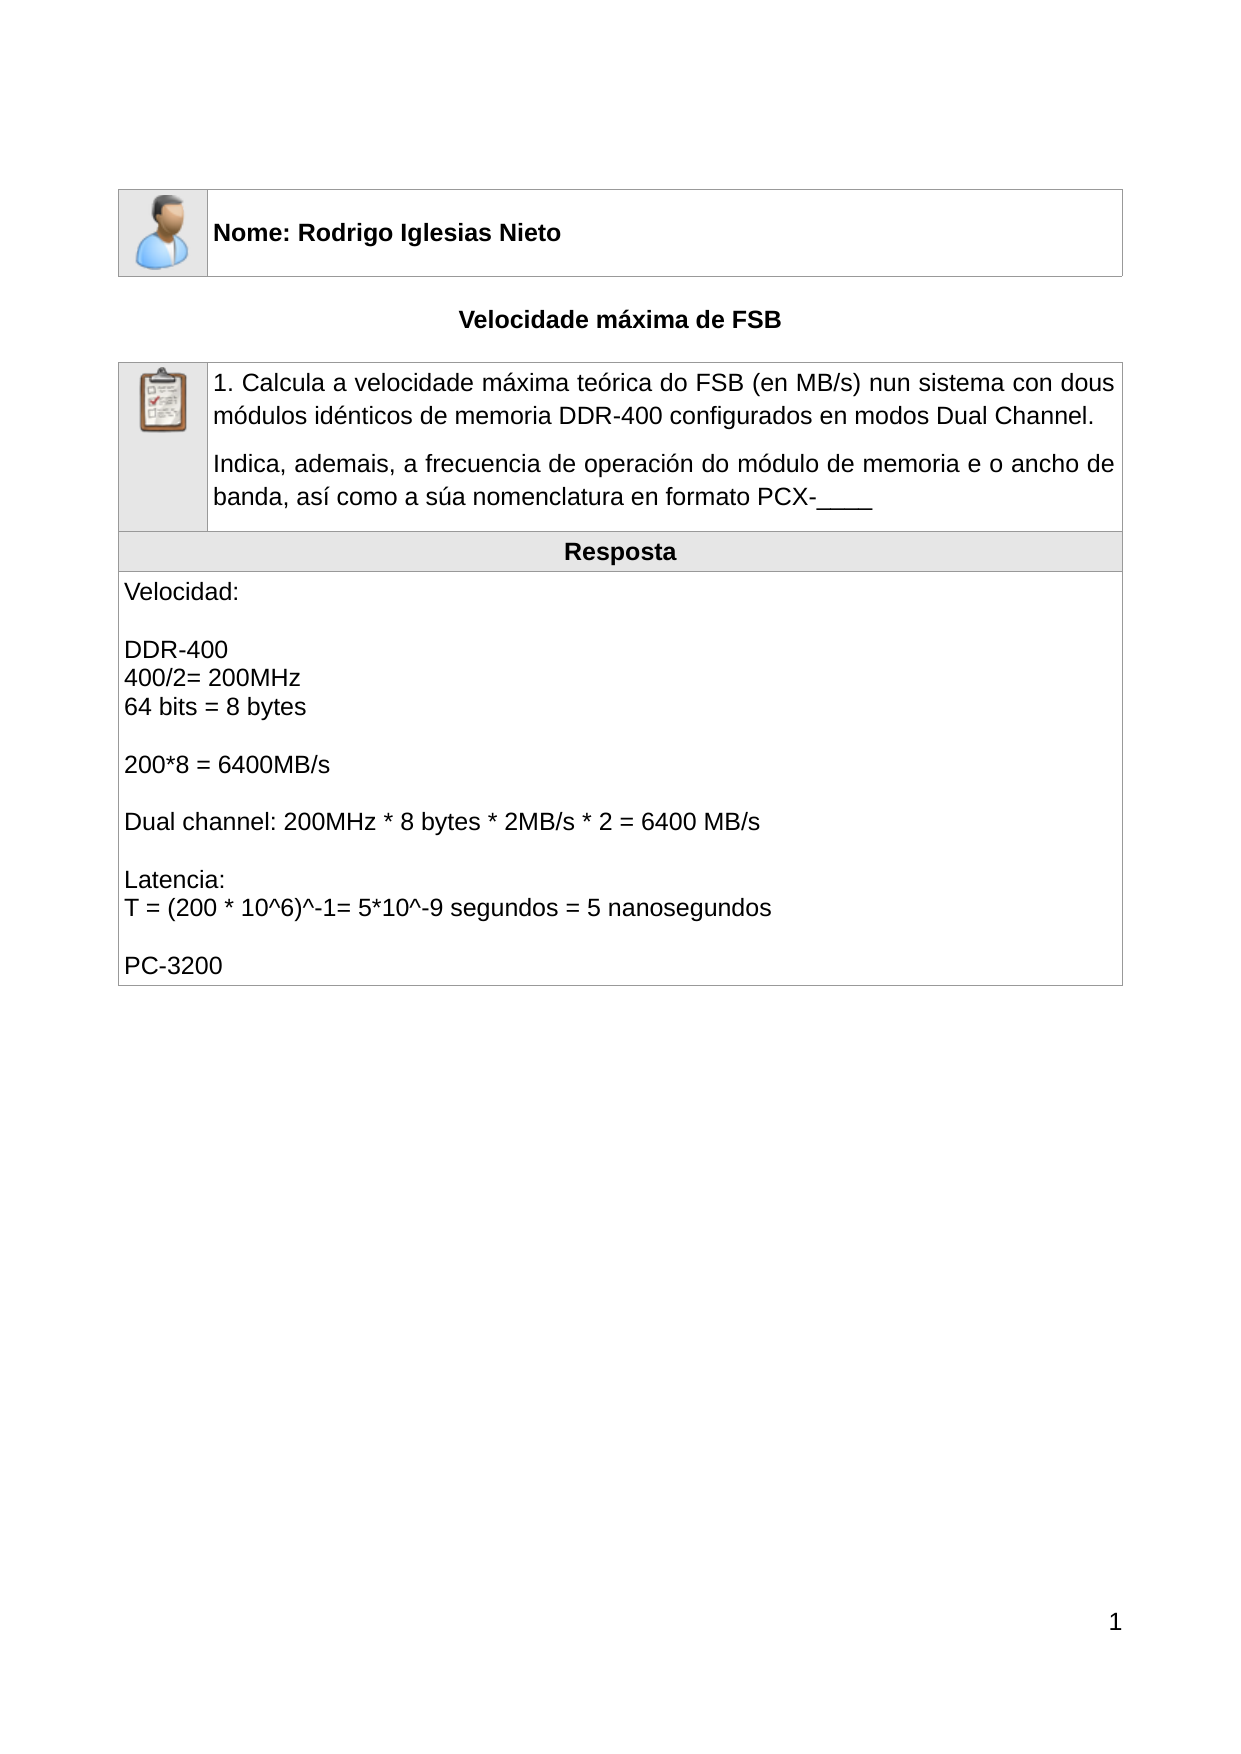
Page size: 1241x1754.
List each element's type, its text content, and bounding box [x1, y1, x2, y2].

picture [125, 195, 201, 270]
table_header [119, 190, 207, 276]
text Velocidade máxima de FSB [118, 304, 1122, 333]
table_header 1. Calcula a velocidade máxima teórica do FSB (en MB/s) nun sistema con dous módulos idénticos de memoria DDR-400 configurados en modos Dual Channel. Indica, ademais, a frecuencia de operación do módulo de memoria e o ancho de banda, así como a súa nomenclatura en formato PCX-____ [208, 363, 1122, 531]
table_cell Velocidad: DDR-400 400/2= 200MHz 64 bits = 8 bytes 200*8 = 6400MB/s Dual channel: 200MHz * 8 bytes * 2MB/s * 2 = 6400 MB/s Latencia: T = (200 * 10^6)^-1= 5*10^-9 segundos = 5 nanosegundos PC-3200 [119, 572, 1122, 985]
table_header Nome: Rodrigo Iglesias Nieto [208, 190, 1122, 276]
table_cell Resposta [119, 532, 1122, 571]
picture [130, 367, 195, 433]
table_header [119, 363, 207, 531]
